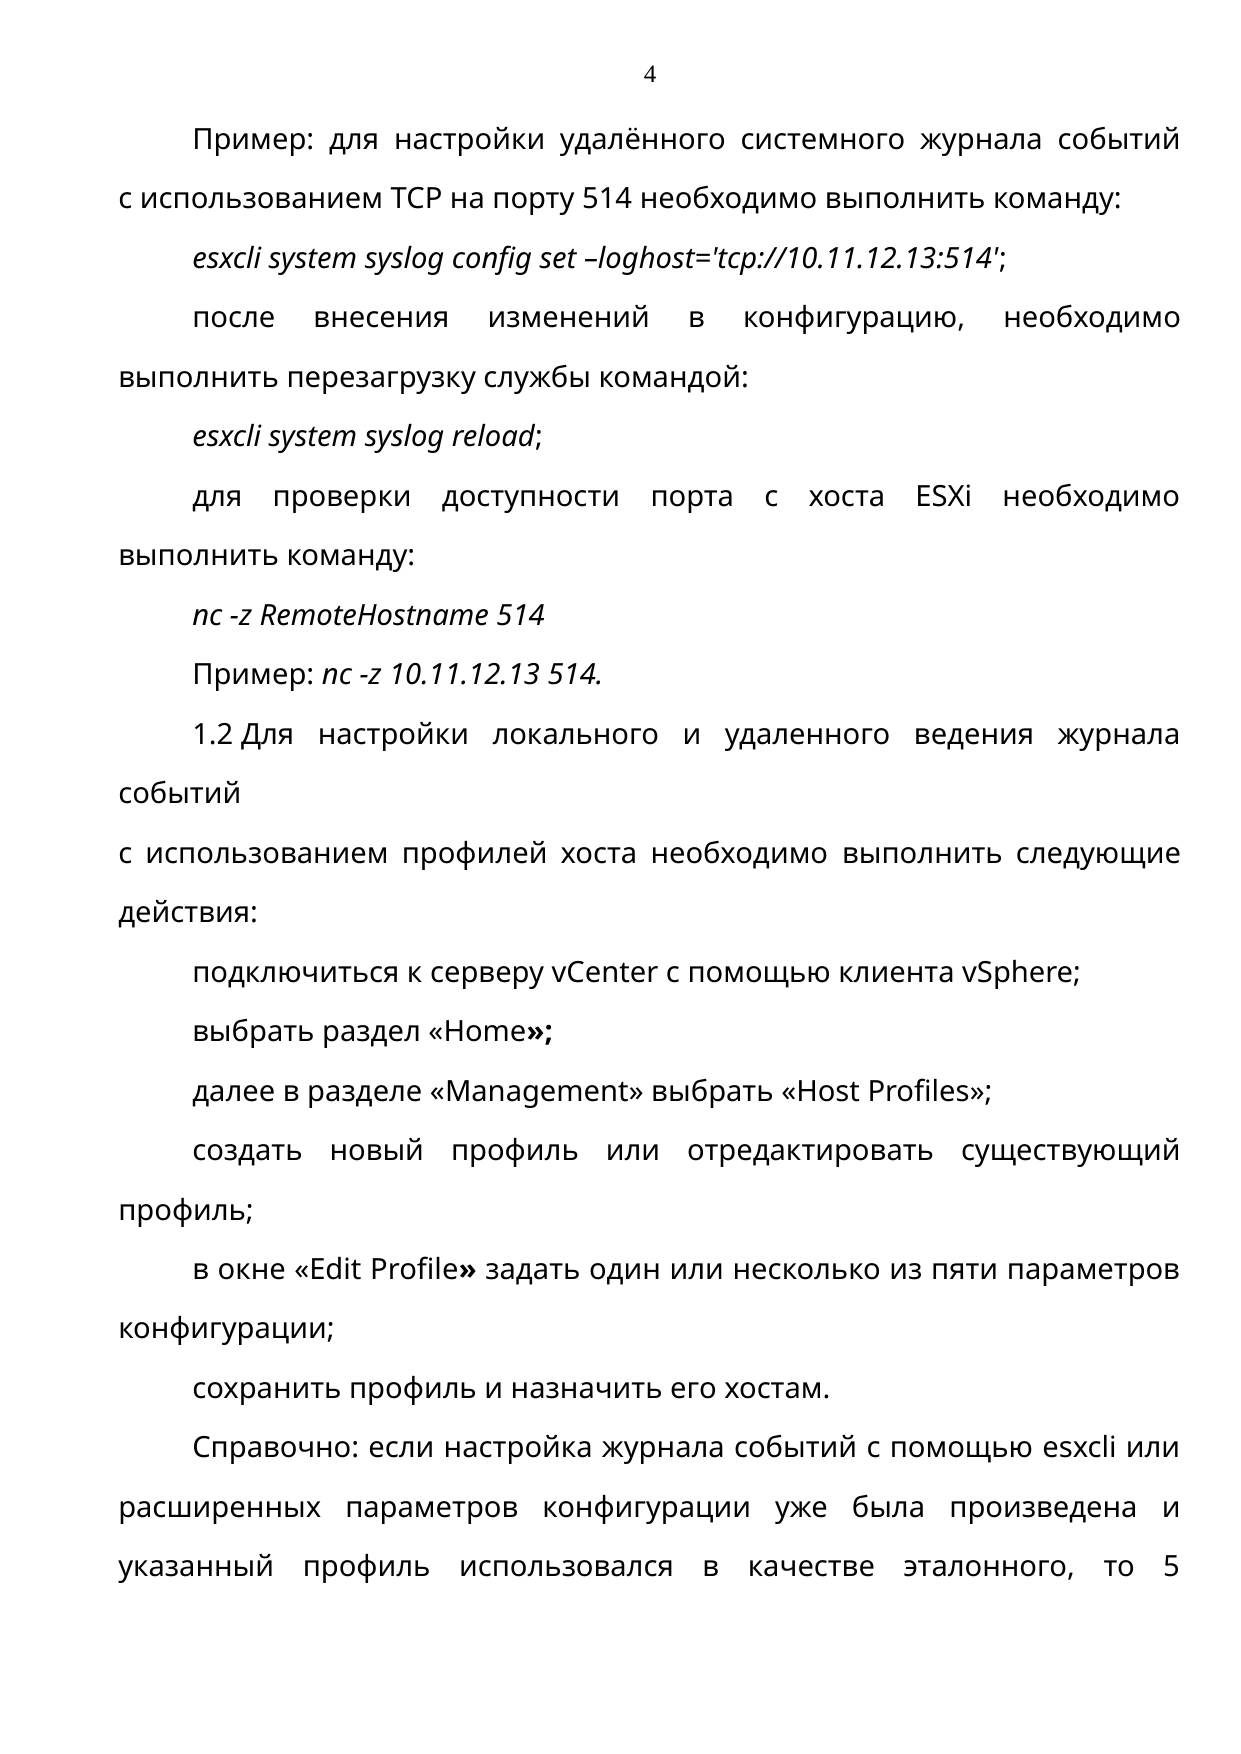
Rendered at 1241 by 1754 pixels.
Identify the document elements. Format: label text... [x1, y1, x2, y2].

text в окне «Edit Profile» задать один или несколько из пяти параметров конфигурации; [118, 1248, 1181, 1347]
text далее в разделе «Management» выбрать «Host Profiles»; [118, 1070, 1181, 1109]
text создать новый профиль или отредактировать существующий профиль; [118, 1129, 1181, 1228]
text nc -z RemoteHostname 514 [118, 594, 1181, 634]
text Справочно: если настройка журнала событий с помощью esxcli или расширенных параметров конфигурации уже была произведена и указанный профиль использовался в качестве эталонного, то 5 [118, 1427, 1181, 1585]
text Пример: nc -z 10.11.12.13 514. [118, 653, 1181, 693]
text для проверки доступности порта с хоста ESXi необходимо выполнить команду: [118, 475, 1181, 574]
text после внесения изменений в конфигурацию, необходимо выполнить перезагрузку службы командой: [118, 297, 1181, 396]
text выбрать раздел «Home»; [118, 1010, 1181, 1050]
text 1.2 Для настройки локального и удаленного ведения журнала событий с использованием профилей хоста необходимо выполнить следующие действия: [118, 713, 1181, 931]
text esxcli system syslog reload; [118, 416, 1181, 455]
text сохранить профиль и назначить его хостам. [118, 1367, 1181, 1407]
text esxcli system syslog config set –loghost='tcp://10.11.12.13:514'; [118, 237, 1181, 277]
text подключиться к серверу vCenter с помощью клиента vSphere; [118, 951, 1181, 991]
text Пример: для настройки удалённого системного журнала событий с использованием TCP на порту 514 необходимо выполнить команду: [118, 118, 1181, 217]
